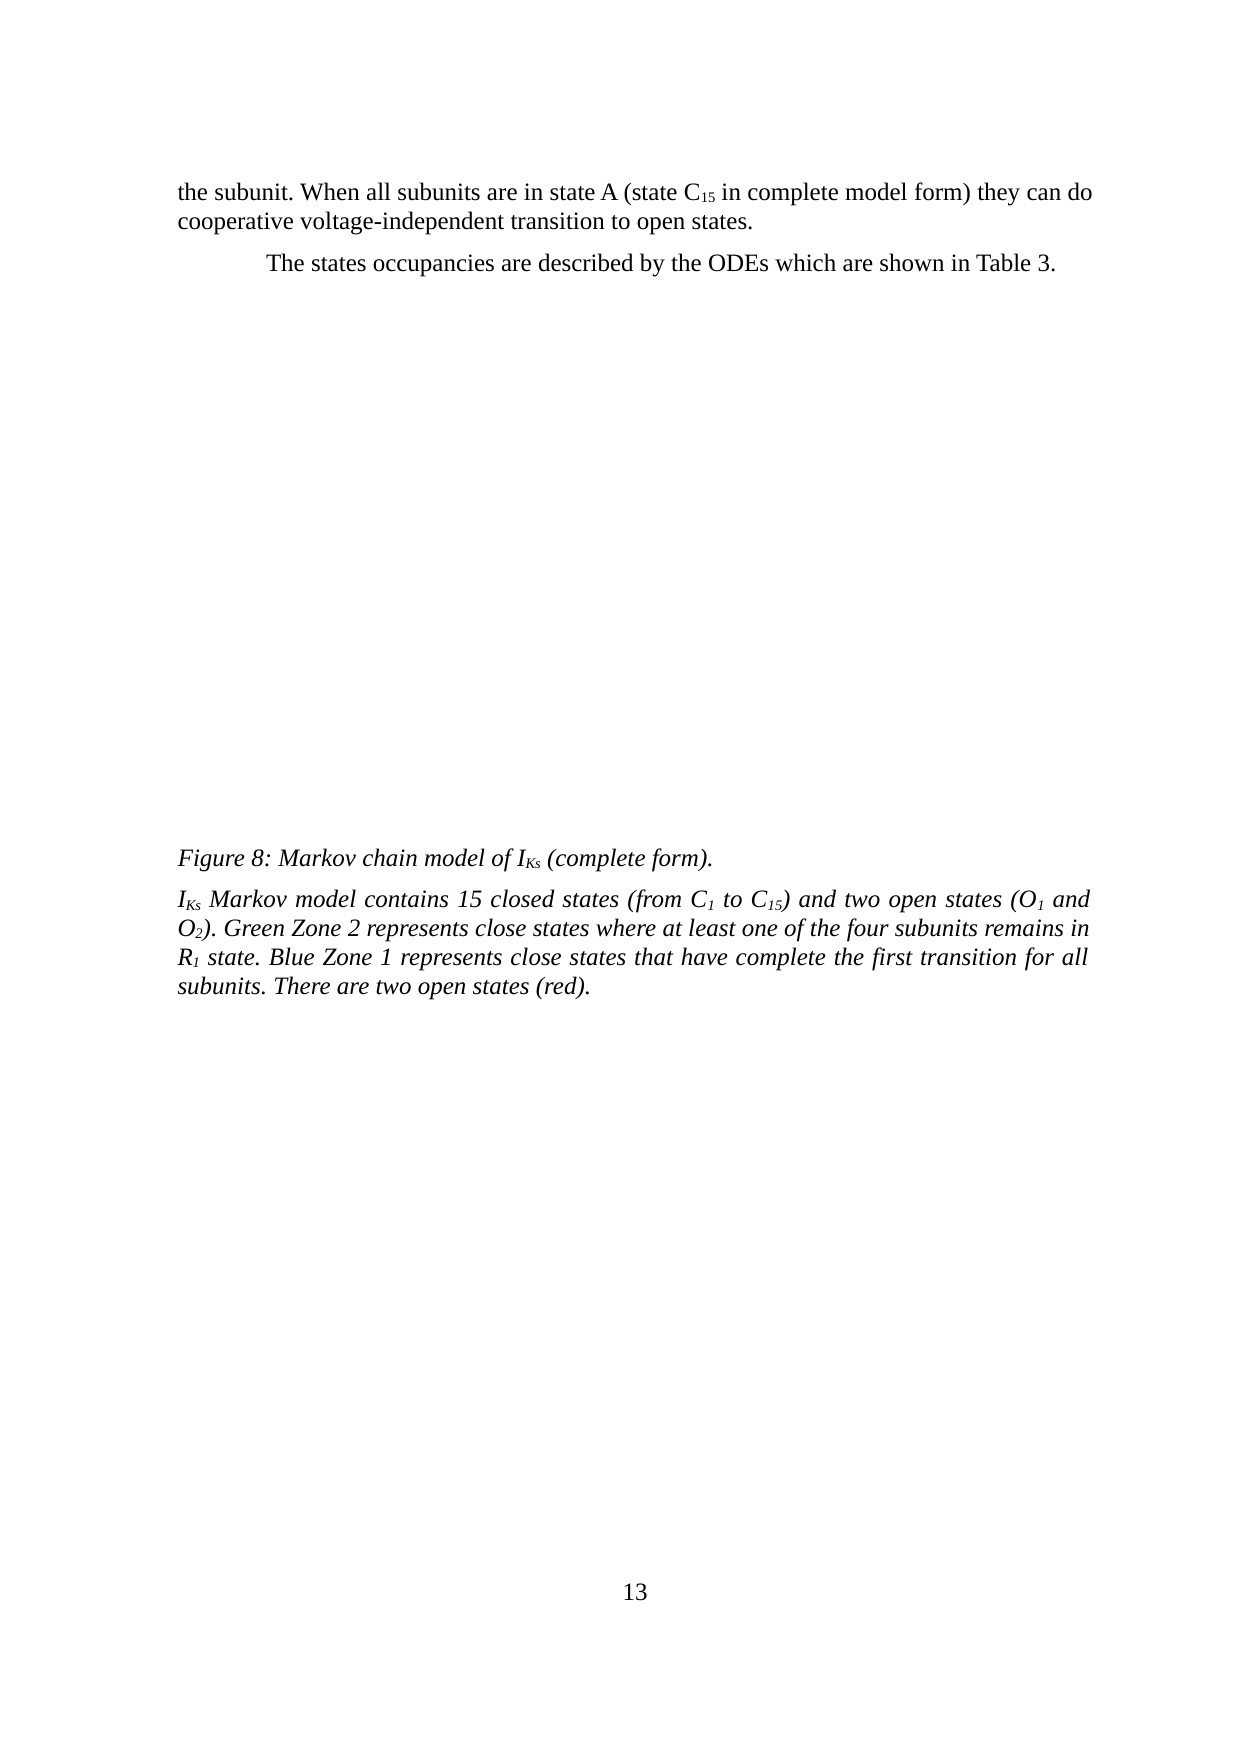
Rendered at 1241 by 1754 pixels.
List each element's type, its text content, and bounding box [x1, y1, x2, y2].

text The states occupancies are described by the ODEs which are shown in Table 3. [177, 248, 1093, 276]
text IKs Markov model contains 15 closed states (from C1 to C15) and two open states (O1 and O2). Green Zone 2 represents close states where at least one of the four subunits remains in R1 state. Blue Zone 1 represents close states that have complete the first transition for all subunits. There are two open states (red). [177, 884, 1093, 999]
text Figure 8: Markov chain model of IKs (complete form). [178, 843, 1092, 872]
text the subunit. When all subunits are in state A (state C15 in complete model form) they can do cooperative voltage-independent transition to open states. [177, 177, 1093, 235]
